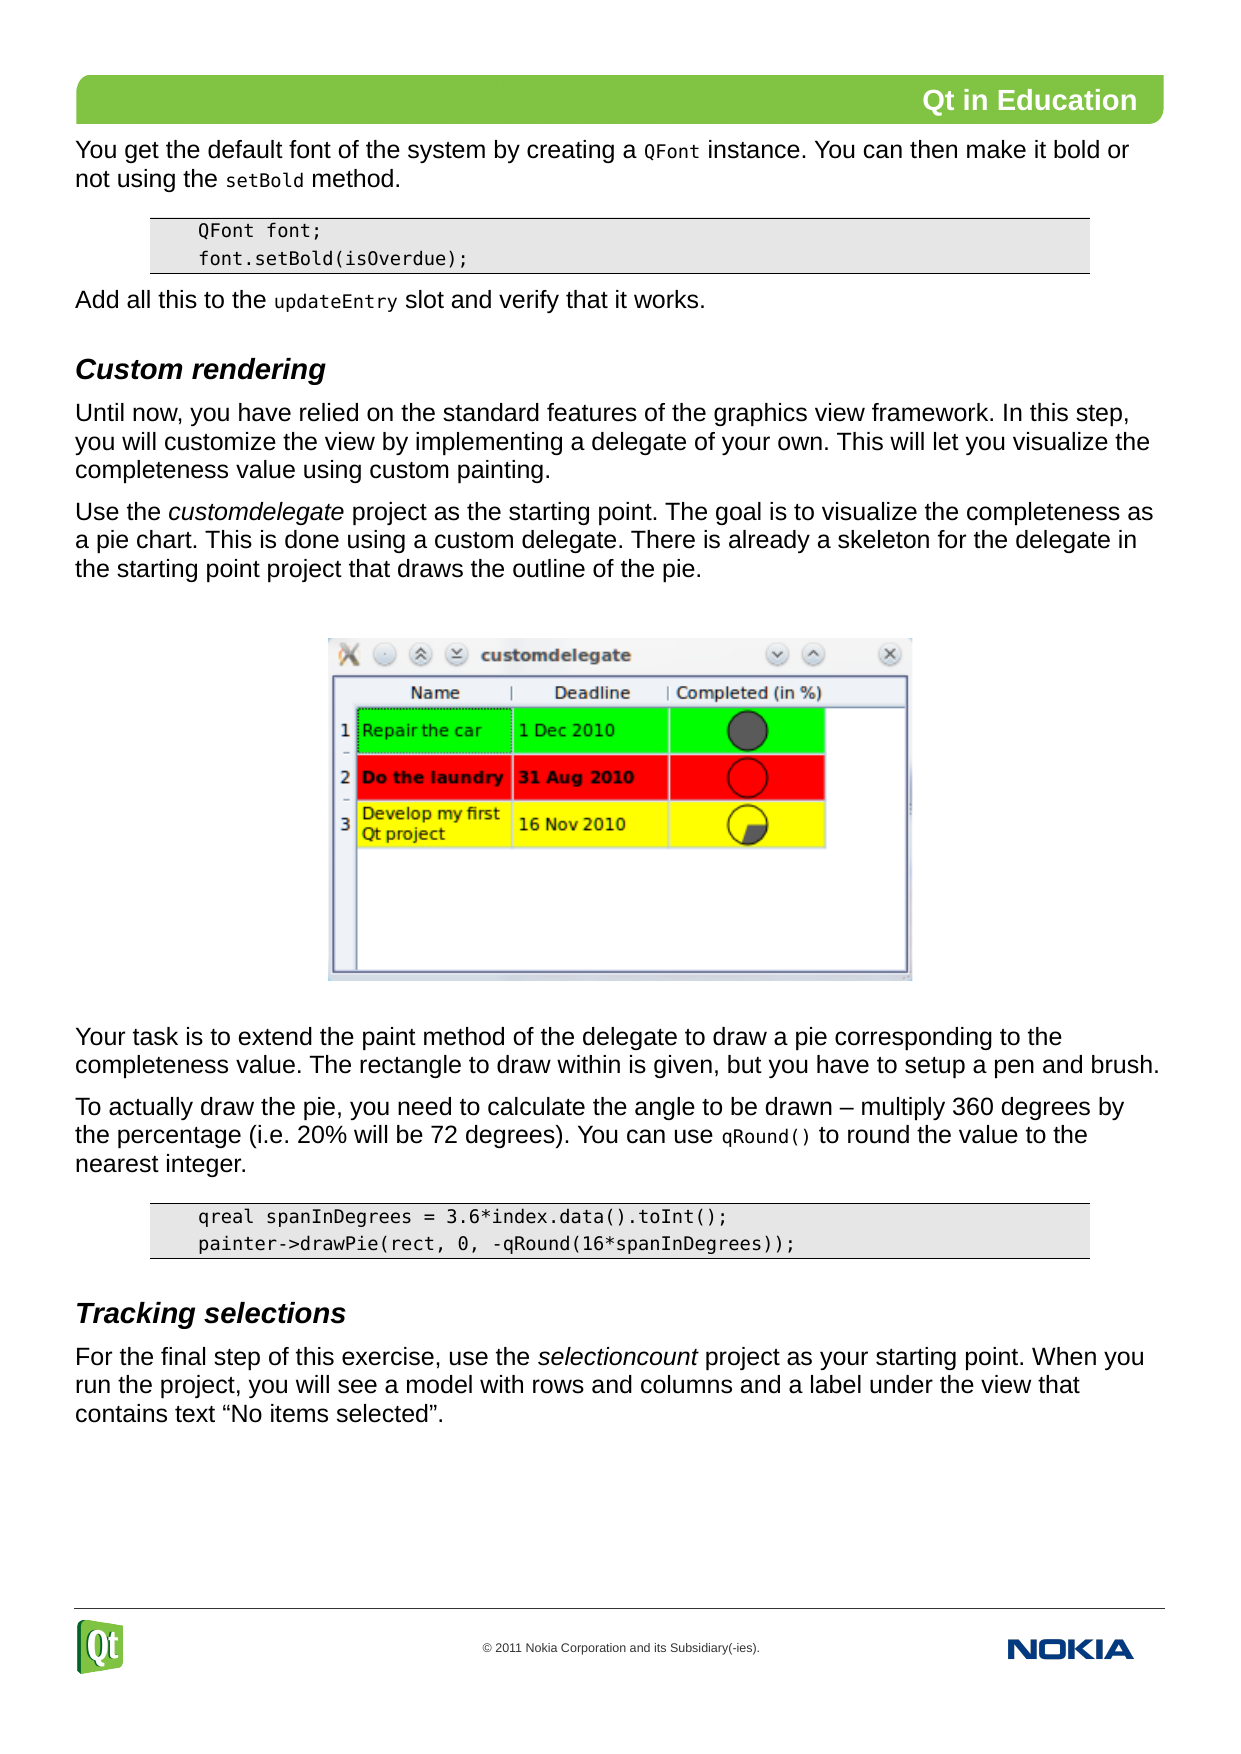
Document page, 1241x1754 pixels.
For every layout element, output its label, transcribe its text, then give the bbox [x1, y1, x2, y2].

text font.setBold(isOverdue); [150, 245, 1090, 273]
picture [978, 1610, 1164, 1688]
picture [73, 1615, 127, 1679]
subtitle Tracking selections [75, 1296, 1165, 1329]
text For the final step of this exercise, use the selectioncount project as your starting point. When you run the project, you will see a model with rows and columns and a label under the view that contains text “No items selected”. [75, 1342, 1165, 1428]
text Until now, you have relied on the standard features of the graphics view framework. In this step, you will customize the view by implementing a delegate of your own. This will let you visualize the completeness value using custom painting. [75, 398, 1165, 484]
subtitle Custom rendering [75, 352, 1165, 385]
picture [76, 75, 1164, 124]
text painter->drawPie(rect, 0, -qRound(16*spanInDegrees)); [150, 1230, 1090, 1258]
text Use the customdelegate project as the starting point. The goal is to visualize the completeness as a pie chart. This is done using a custom delegate. There is already a skeleton for the delegate in the starting point project that draws the outline of the pie. [75, 496, 1165, 583]
picture [328, 638, 913, 981]
text Add all this to the updateEntry slot and verify that it works. [75, 285, 1165, 314]
text To actually draw the pie, you need to calculate the angle to be drawn – multiply 360 degrees by the percentage (i.e. 20% will be 72 degrees). You can use qRound() to round the value to the nearest integer. [75, 1091, 1165, 1178]
text qreal spanInDegrees = 3.6*index.data().toInt(); [150, 1204, 1090, 1230]
text QFont font; [150, 219, 1090, 245]
text Your task is to extend the paint method of the delegate to draw a pie corresponding to the completeness value. The rectangle to draw within is given, but you have to setup a pen and brush. [75, 1021, 1165, 1079]
text You get the default font of the system by creating a QFont instance. You can then make it bold or not using the setBold method. [75, 135, 1165, 192]
